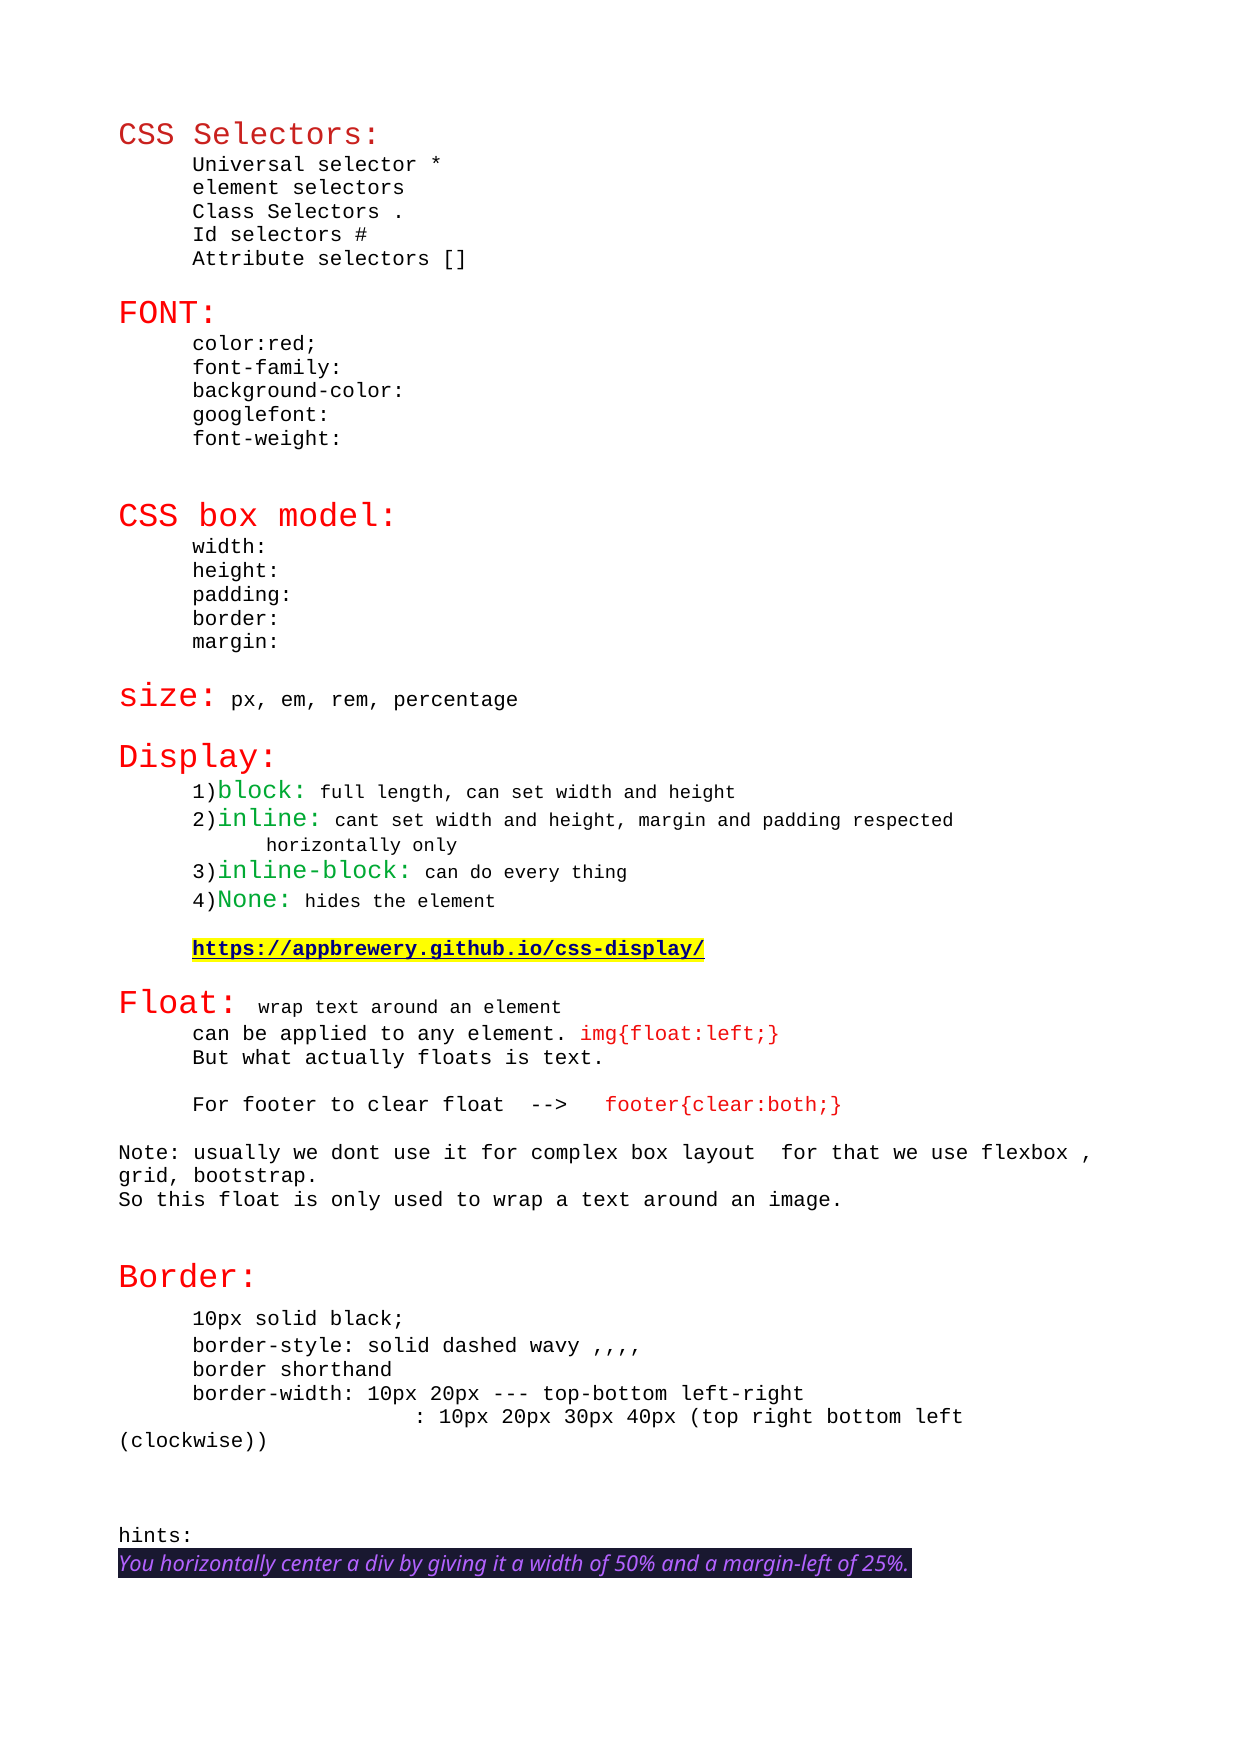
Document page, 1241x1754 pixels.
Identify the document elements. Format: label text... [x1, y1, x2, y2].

text Border: [118, 1260, 1122, 1298]
text hints: [118, 1525, 1122, 1548]
text FONT: [118, 295, 1122, 333]
text 4)None: hides the element [118, 886, 1122, 915]
text font-weight: [118, 428, 1122, 451]
text 2)inline: cant set width and height, margin and padding respected horizontally only [118, 806, 1122, 858]
text element selectors [118, 177, 1122, 201]
text googlefont: [118, 404, 1122, 428]
text padding: [118, 584, 1122, 607]
text Id selectors # [118, 224, 1122, 248]
text 3)inline-block: can do every thing [118, 858, 1122, 886]
text background-color: [118, 381, 1122, 404]
text CSS Selectors: [118, 118, 1122, 153]
text Attribute selectors [] [118, 248, 1122, 272]
text color:red; [118, 333, 1122, 357]
text 1)block: full length, can set width and height [118, 778, 1122, 806]
text can be applied to any element. img{float:left;} [118, 1023, 1122, 1047]
text border shorthand [118, 1359, 1122, 1383]
text height: [118, 560, 1122, 584]
text Class Selectors . [118, 201, 1122, 224]
text Note: usually we dont use it for complex box layout for that we use flexbox , grid, bootstrap. [118, 1142, 1122, 1189]
text border: [118, 607, 1122, 631]
text Display: [118, 740, 1122, 778]
text font-family: [118, 357, 1122, 381]
text border-style: solid dashed wavy ,,,, [118, 1336, 1122, 1359]
text margin: [118, 631, 1122, 655]
text Float: wrap text around an element [118, 986, 1122, 1023]
text But what actually floats is text. [118, 1047, 1122, 1071]
text size: px, em, rem, percentage [118, 678, 1122, 716]
text You horizontally center a div by giving it a width of 50% and a margin-left of 25%. [118, 1548, 1122, 1578]
text : 10px 20px 30px 40px (top right bottom left (clockwise)) [118, 1406, 1122, 1454]
text width: [118, 537, 1122, 560]
text https://appbrewery.github.io/css-display/ [118, 938, 1122, 962]
text For footer to clear float --> footer{clear:both;} [118, 1094, 1122, 1118]
text border-width: 10px 20px --- top-bottom left-right [118, 1383, 1122, 1406]
text So this float is only used to wrap a text around an image. [118, 1189, 1122, 1213]
text CSS box model: [118, 499, 1122, 537]
text 10px solid black; [118, 1298, 1122, 1336]
text Universal selector * [118, 153, 1122, 177]
